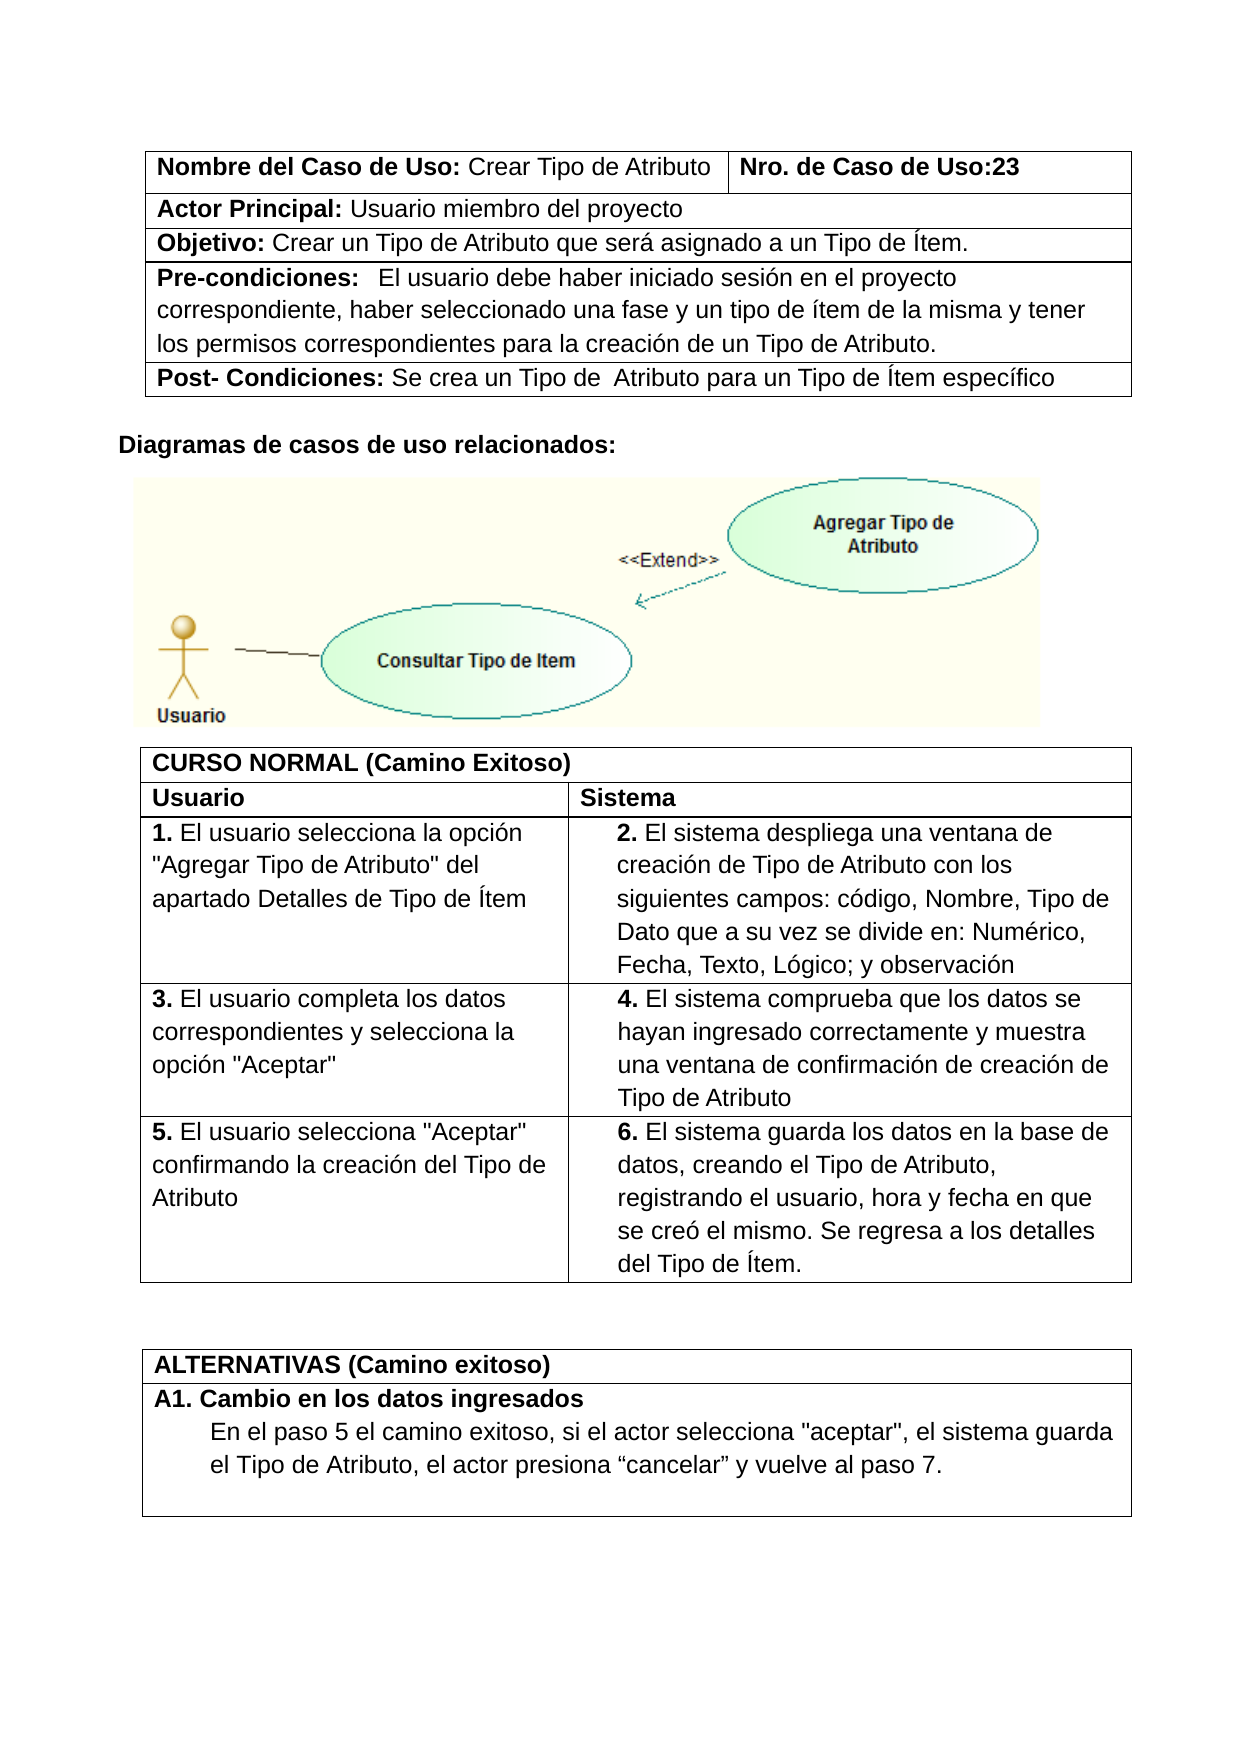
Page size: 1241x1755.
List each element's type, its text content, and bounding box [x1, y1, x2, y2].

table_header CURSO NORMAL (Camino Exitoso) [141, 748, 1131, 782]
table_cell 2. El sistema despliega una ventana de creación de Tipo de Atributo con los siguientes campos: código, Nombre, Tipo de Dato que a su vez se divide en: Numérico, Fecha, Texto, Lógico; y observación [569, 818, 1131, 983]
table_cell A1. Cambio en los datos ingresados En el paso 5 el camino exitoso, si el actor selecciona "aceptar", el sistema guarda el Tipo de Atributo, el actor presiona “cancelar” y vuelve al paso 7. [143, 1384, 1131, 1516]
table_cell 3. El usuario completa los datos correspondientes y selecciona la opción "Aceptar" [141, 984, 568, 1116]
table_cell 1. El usuario selecciona la opción "Agregar Tipo de Atributo" del apartado Detalles de Tipo de Ítem [141, 818, 568, 983]
table_header Nro. de Caso de Uso:23 [729, 152, 1131, 193]
table_cell Sistema [569, 783, 1131, 816]
table_cell Pre-condiciones: El usuario debe haber iniciado sesión en el proyecto correspondiente, haber seleccionado una fase y un tipo de ítem de la misma y tener los permisos correspondientes para la creación de un Tipo de Atributo. [146, 263, 1131, 362]
table_cell Usuario [141, 783, 568, 816]
table_cell Post- Condiciones: Se crea un Tipo de Atributo para un Tipo de Ítem específico [146, 363, 1131, 396]
table_cell 4. El sistema comprueba que los datos se hayan ingresado correctamente y muestra una ventana de confirmación de creación de Tipo de Atributo [569, 984, 1131, 1116]
table_cell 6. El sistema guarda los datos en la base de datos, creando el Tipo de Atributo, registrando el usuario, hora y fecha en que se creó el mismo. Se regresa a los detalles del Tipo de Ítem. [569, 1117, 1131, 1282]
table_cell Actor Principal: Usuario miembro del proyecto [146, 194, 1131, 227]
table_header ALTERNATIVAS (Camino exitoso) [143, 1350, 1131, 1383]
table_header Nombre del Caso de Uso: Crear Tipo de Atributo [146, 152, 728, 193]
table_cell Objetivo: Crear un Tipo de Atributo que será asignado a un Tipo de Ítem. [146, 229, 1131, 261]
text Diagramas de casos de uso relacionados: [118, 430, 1122, 458]
table_cell 5. El usuario selecciona "Aceptar" confirmando la creación del Tipo de Atributo [141, 1117, 568, 1282]
